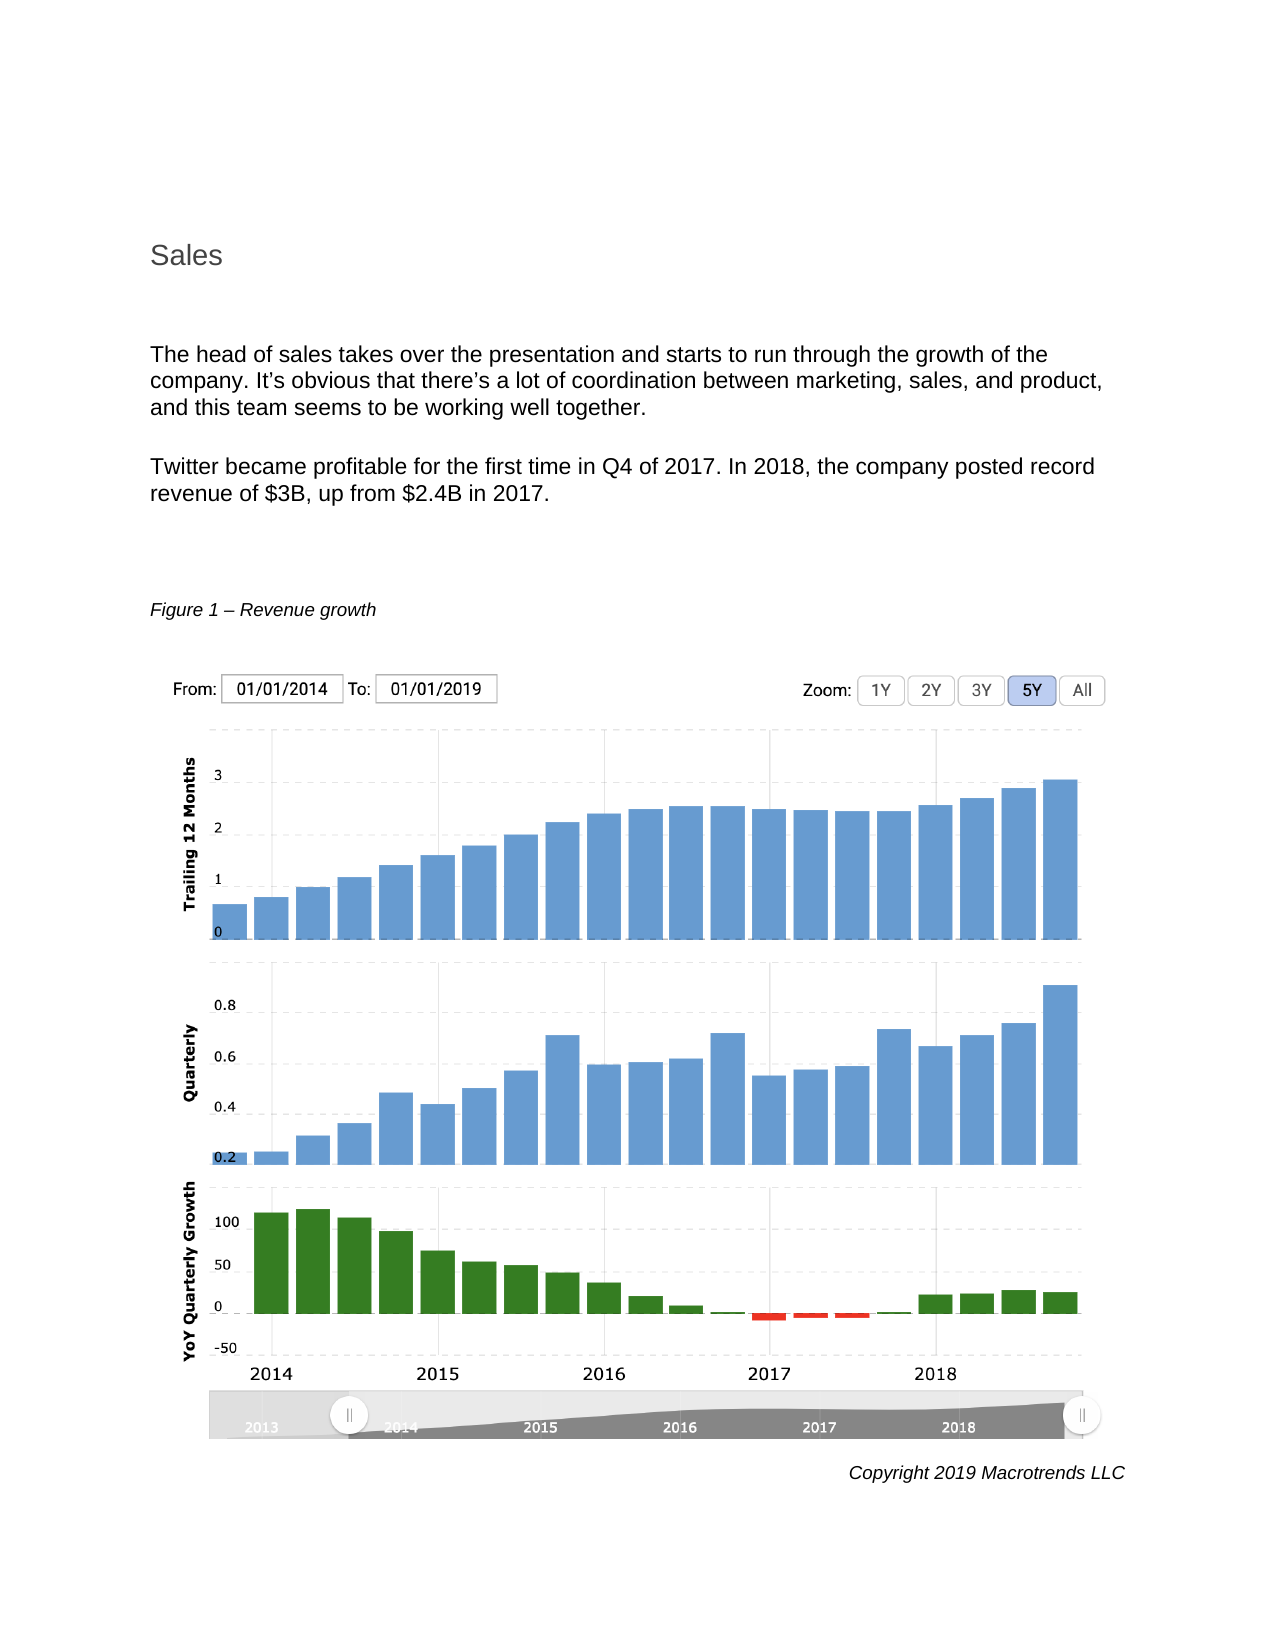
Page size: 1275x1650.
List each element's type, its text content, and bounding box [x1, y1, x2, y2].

picture [150, 653, 1125, 1462]
text The head of sales takes over the presentation and starts to run through the growth of the company. It’s obvious that there’s a lot of coordination between marketing, sales, and product, and this team seems to be working well together. [150, 341, 1125, 420]
text Copyright 2019 Macrotrends LLC [150, 1462, 1125, 1484]
text Figure 1 – Revenue growth [150, 599, 1125, 620]
text Twitter became profitable for the first time in Q4 of 2017. In 2018, the company posted record revenue of $3B, up from $2.4B in 2017. [150, 453, 1125, 506]
subtitle Sales [150, 238, 1125, 271]
